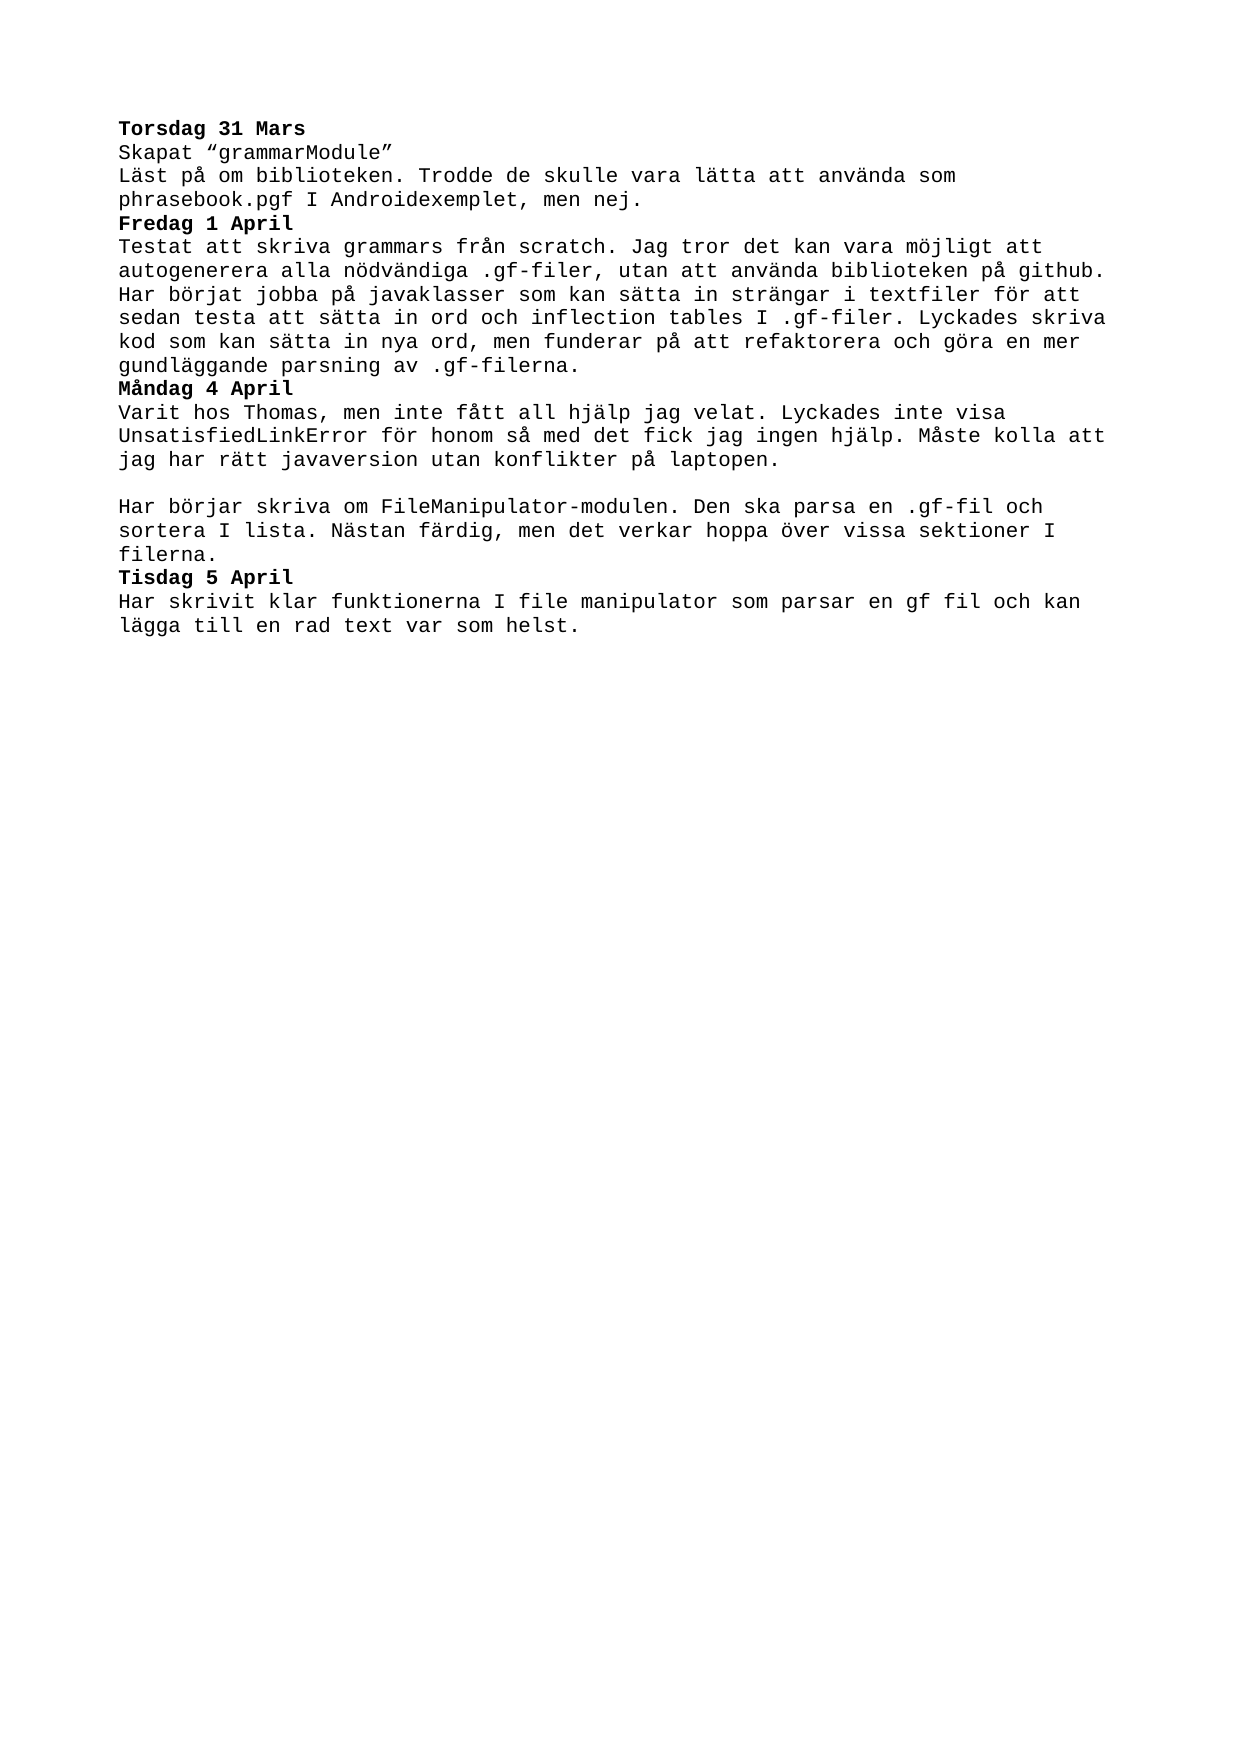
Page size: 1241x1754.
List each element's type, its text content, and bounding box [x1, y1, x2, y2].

text Har börjar skriva om FileManipulator-modulen. Den ska parsa en .gf-fil och sortera I lista. Nästan färdig, men det verkar hoppa över vissa sektioner I filerna. [118, 496, 1122, 567]
text Torsdag 31 Mars [118, 118, 1122, 142]
text Varit hos Thomas, men inte fått all hjälp jag velat. Lyckades inte visa UnsatisfiedLinkError för honom så med det fick jag ingen hjälp. Måste kolla att jag har rätt javaversion utan konflikter på laptopen. [118, 402, 1122, 473]
text Skapat “grammarModule” [118, 142, 1122, 165]
text Tisdag 5 April [118, 567, 1122, 591]
text Har skrivit klar funktionerna I file manipulator som parsar en gf fil och kan lägga till en rad text var som helst. [118, 591, 1122, 638]
text Läst på om biblioteken. Trodde de skulle vara lätta att använda som phrasebook.pgf I Androidexemplet, men nej. [118, 165, 1122, 213]
text Fredag 1 April [118, 213, 1122, 236]
text Måndag 4 April [118, 378, 1122, 402]
text Testat att skriva grammars från scratch. Jag tror det kan vara möjligt att autogenerera alla nödvändiga .gf-filer, utan att använda biblioteken på github. Har börjat jobba på javaklasser som kan sätta in strängar i textfiler för att sedan testa att sätta in ord och inflection tables I .gf-filer. Lyckades skriva kod som kan sätta in nya ord, men funderar på att refaktorera och göra en mer gundläggande parsning av .gf-filerna. [118, 236, 1122, 378]
